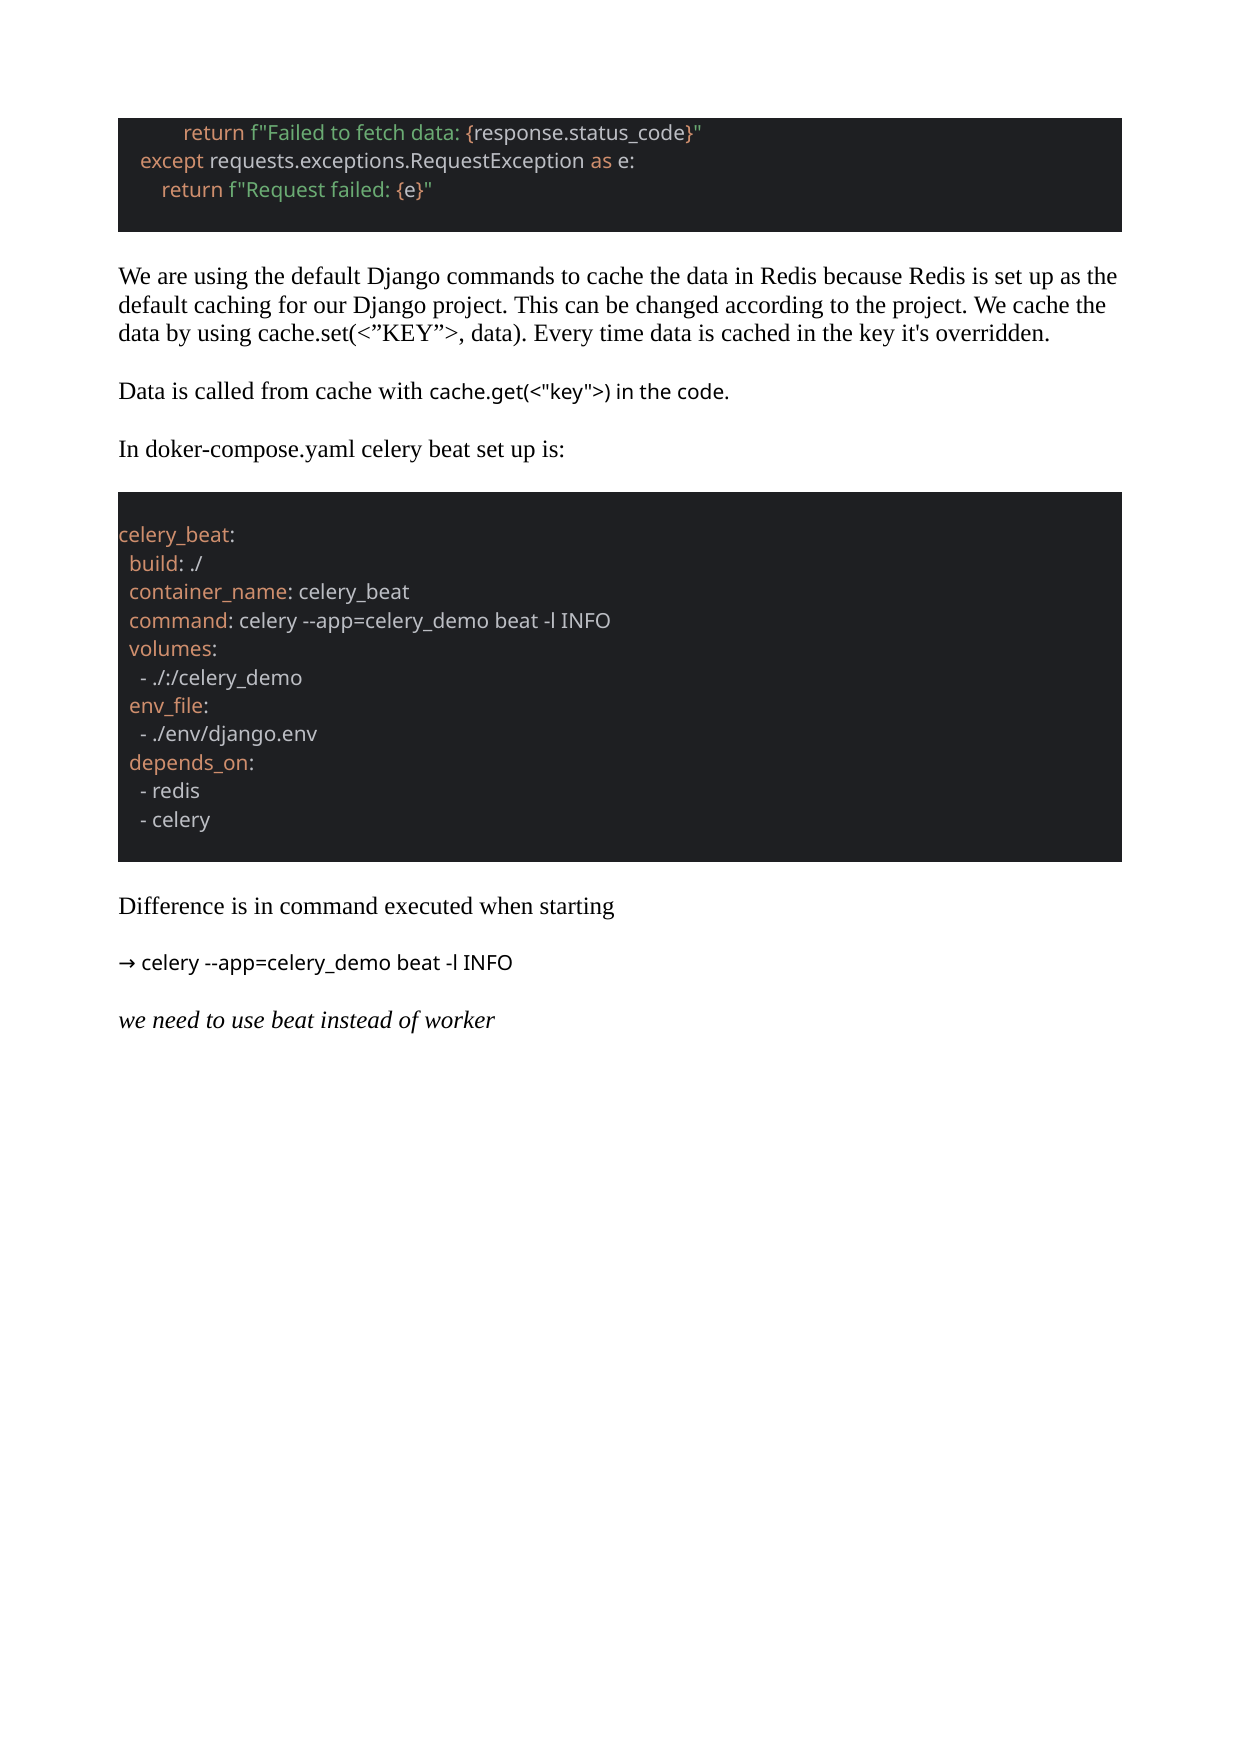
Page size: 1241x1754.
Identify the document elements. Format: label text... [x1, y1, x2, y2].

text We are using the default Django commands to cache the data in Redis because Redis is set up as the default caching for our Django project. This can be changed according to the project. We cache the data by using cache.set(<”KEY”>, data). Every time data is cached in the key it's overridden. [118, 261, 1122, 347]
text Difference is in command executed when starting [118, 891, 1122, 948]
text celery_beat: build: ./ container_name: celery_beat command: celery --app=celery_demo beat -l INFO volumes: - ./:/celery_demo env_file: - ./env/django.env depends_on: - redis - celery [118, 520, 1122, 833]
text we need to use beat instead of worker [118, 1005, 1122, 1034]
text Data is called from cache with cache.get(<"key">) in the code. [118, 376, 1122, 405]
text In doker-compose.yaml celery beat set up is: [118, 434, 1122, 463]
text return f"Failed to fetch data: {response.status_code}" except requests.exceptions.RequestException as e: return f"Request failed: {e}" [118, 118, 1122, 203]
text → celery --app=celery_demo beat -l INFO [118, 948, 1122, 977]
